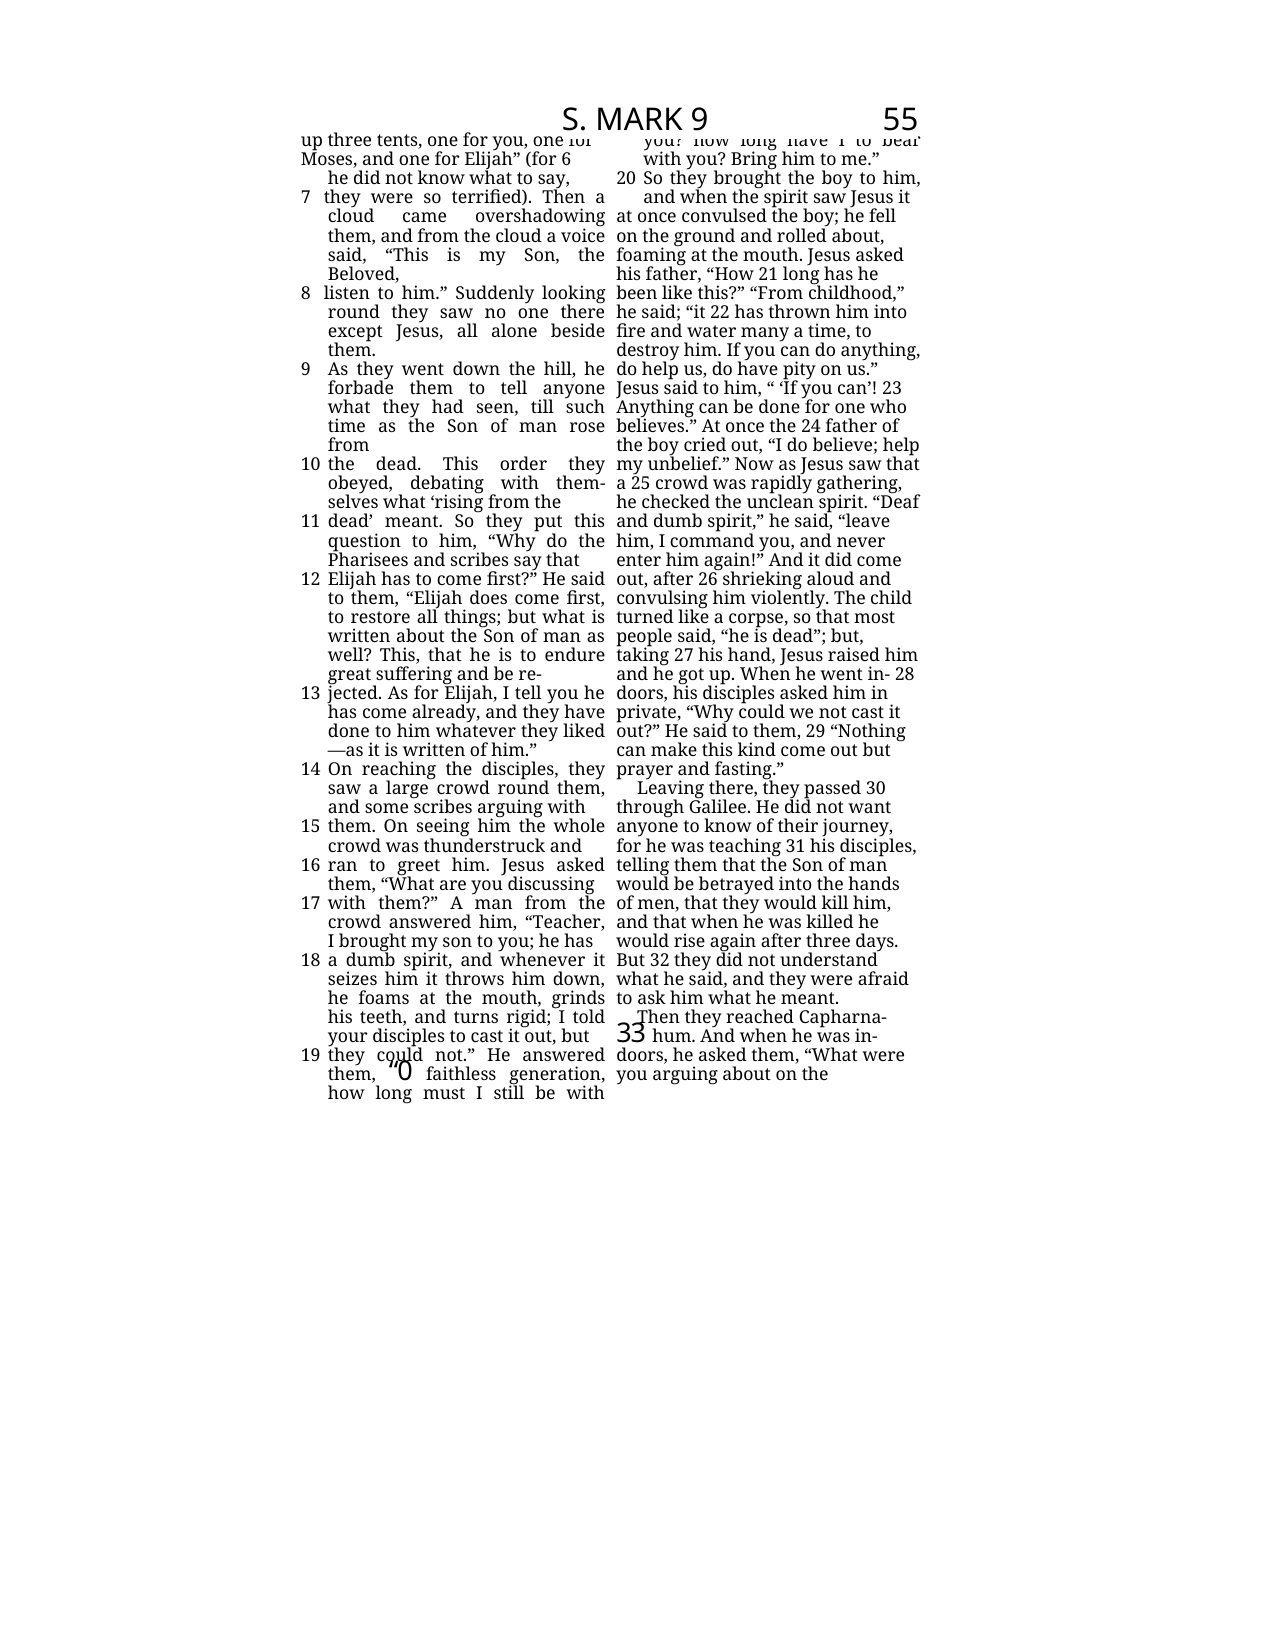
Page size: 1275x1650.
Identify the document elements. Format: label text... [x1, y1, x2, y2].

list with them?” A man from the crowd answered him, “Teacher, I brought my son to you; he has [301, 894, 605, 951]
list a dumb spirit, and whenever it seizes him it throws him down, he foams at the mouth, grinds his teeth, and turns rigid; I told your disciples to cast it out, but [301, 951, 605, 1046]
list jected. As for Elijah, I tell you he has come already, and they have done to him whatever they liked—as it is written of him.” [301, 684, 605, 761]
text Six days afterwards Jesus 2 took Peter, James and John, and led them up a high hill by them­selves alone; in their presence he was transfigured, and his clothes 3 glistened white, vivid white, such as no fuller on earth could bleach them. And Elijah along 4 with Moses appeared to them, and conversed with Jesus. So 5 Peter addressed Jesus, saying, “Rabbi, it is a good thing we are here; let us put up three tents, one for you, one for Moses, and one for Elijah” (for 6 [301, 131, 605, 169]
list them. On seeing him the whole crowd was thunderstruck and [301, 818, 605, 856]
list ran to greet him. Jesus asked them, “What are you discussing [301, 856, 605, 894]
list Elijah has to come first?” He said to them, “Elijah does come first, to restore all things; but what is written about the Son of man as well? This, that he is to endure great suffering and be re- [301, 570, 605, 684]
list they were so terrified). Then a cloud came overshadowing them, and from the cloud a voice said, “This is my Son, the Beloved, [301, 189, 605, 284]
list the dead. This order they obeyed, debating with them­selves what ‘rising from the [301, 456, 605, 513]
text he did not know what to say, [328, 169, 605, 189]
text Leaving there, they passed 30 through Galilee. He did not want anyone to know of their journey, for he was teaching 31 his disciples, telling them that the Son of man would be be­trayed into the hands of men, that they would kill him, and that when he was killed he would rise again after three days. But 32 they did not understand what he said, and they were afraid to ask him what he meant. [616, 779, 921, 1008]
list So they brought the boy to him, and when the spirit saw Jesus it [616, 169, 921, 208]
list As they went down the hill, he forbade them to tell anyone what they had seen, till such time as the Son of man rose from [301, 360, 605, 456]
list dead’ meant. So they put this question to him, “Why do the Pharisees and scribes say that [301, 513, 605, 570]
list they could not.” He answered them, “0 faithless generation, how long must I still be with you? how long have I to bear with you? Bring him to me.” [301, 1046, 605, 1104]
text at once convulsed the boy; he fell on the ground and rolled about, foaming at the mouth. Jesus asked his father, “How 21 long has he been like this?” “From childhood,” he said; “it 22 has thrown him into fire and water many a time, to destroy him. If you can do anything, do help us, do have pity on us.” Jesus said to him, “ ‘If you can’! 23 Anything can be done for one who believes.” At once the 24 father of the boy cried out, “I do believe; help my unbelief.” Now as Jesus saw that a 25 crowd was rapidly gathering, he checked the unclean spirit. “Deaf and dumb spirit,” he said, “leave him, I command you, and never enter him again!” And it did come out, after 26 shrieking aloud and convulsing him violently. The child turned like a corpse, so that most people said, “he is dead”; but, taking 27 his hand, Jesus raised him and he got up. When he went in- 28 doors, his disciples asked him in private, “Why could we not cast it out?” He said to them, 29 “Nothing can make this kind come out but prayer and fast­ing.” [616, 208, 921, 779]
list listen to him.” Suddenly look­ing round they saw no one there except Jesus, all alone beside them. [301, 284, 605, 360]
list they could not.” He answered them, “0 faithless generation, how long must I still be with you? how long have I to bear with you? Bring him to me.” [616, 131, 921, 169]
text Then they reached Capharna- 33 hum. And when he was in­doors, he asked them, “What were you arguing about on the [616, 1008, 921, 1084]
list On reaching the disciples, they saw a large crowd round them, and some scribes arguing with [301, 761, 605, 818]
